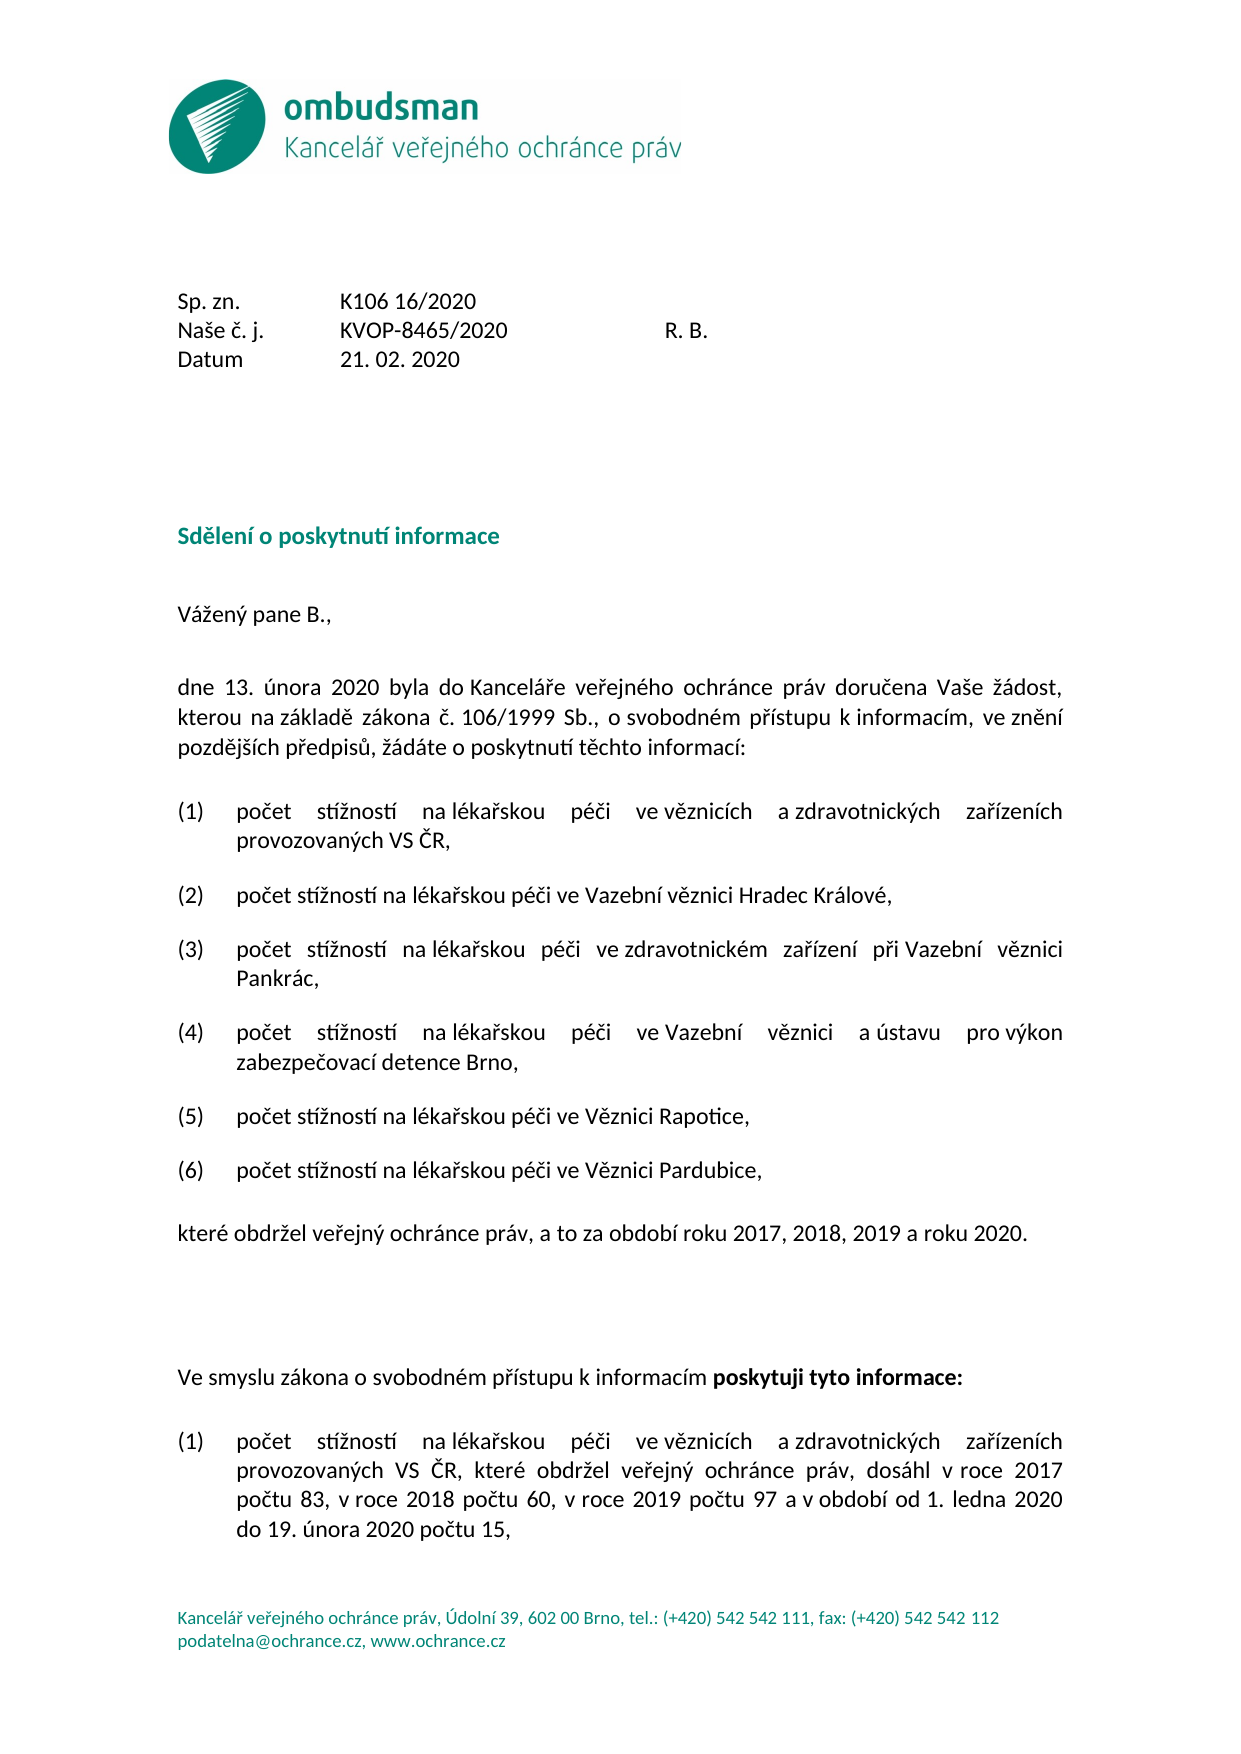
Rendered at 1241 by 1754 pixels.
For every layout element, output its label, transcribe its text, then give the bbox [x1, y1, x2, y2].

table_header Sp. zn. Naše č. j. Datum [177, 228, 340, 520]
list počet stížností na lékařskou péči ve Vazební věznici Hradec Králové, [177, 880, 1063, 909]
subtitle Sdělení o poskytnutí informace [177, 520, 1063, 551]
text Ve smyslu zákona o svobodném přístupu k informacím poskytuji tyto informace: [177, 1362, 1063, 1391]
table_header R. B. [665, 228, 1085, 520]
list počet stížností na lékařskou péči ve Věznici Rapotice, [177, 1101, 1063, 1130]
table_header K106 16/2020 KVOP-8465/2020 21. 02. 2020 [340, 228, 664, 520]
text které obdržel veřejný ochránce práv, a to za období roku 2017, 2018, 2019 a roku 2020. [177, 1218, 1063, 1247]
list počet stížností na lékařskou péči ve Věznici Pardubice, [177, 1155, 1063, 1184]
list počet stížností na lékařskou péči ve věznicích a zdravotnických zařízeních provozovaných VS ČR, které obdržel veřejný ochránce práv, dosáhl v roce 2017 počtu 83, v roce 2018 počtu 60, v roce 2019 počtu 97 a v období od 1. ledna 2020 do 19. února 2020 počtu 15, [177, 1426, 1063, 1543]
list počet stížností na lékařskou péči ve Vazební věznici a ústavu pro výkon zabezpečovací detence Brno, [177, 1017, 1063, 1076]
list počet stížností na lékařskou péči ve věznicích a zdravotnických zařízeních provozovaných VS ČR, [177, 796, 1063, 855]
list počet stížností na lékařskou péči ve zdravotnickém zařízení při Vazební věznici Pankrác, [177, 934, 1063, 992]
text dne 13. února 2020 byla do Kanceláře veřejného ochránce práv doručena Vaše žádost, kterou na základě zákona č. 106/1999 Sb., o svobodném přístupu k informacím, ve znění pozdějších předpisů, žádáte o poskytnutí těchto informací: [177, 672, 1063, 762]
text Vážený pane B., [177, 599, 1063, 629]
